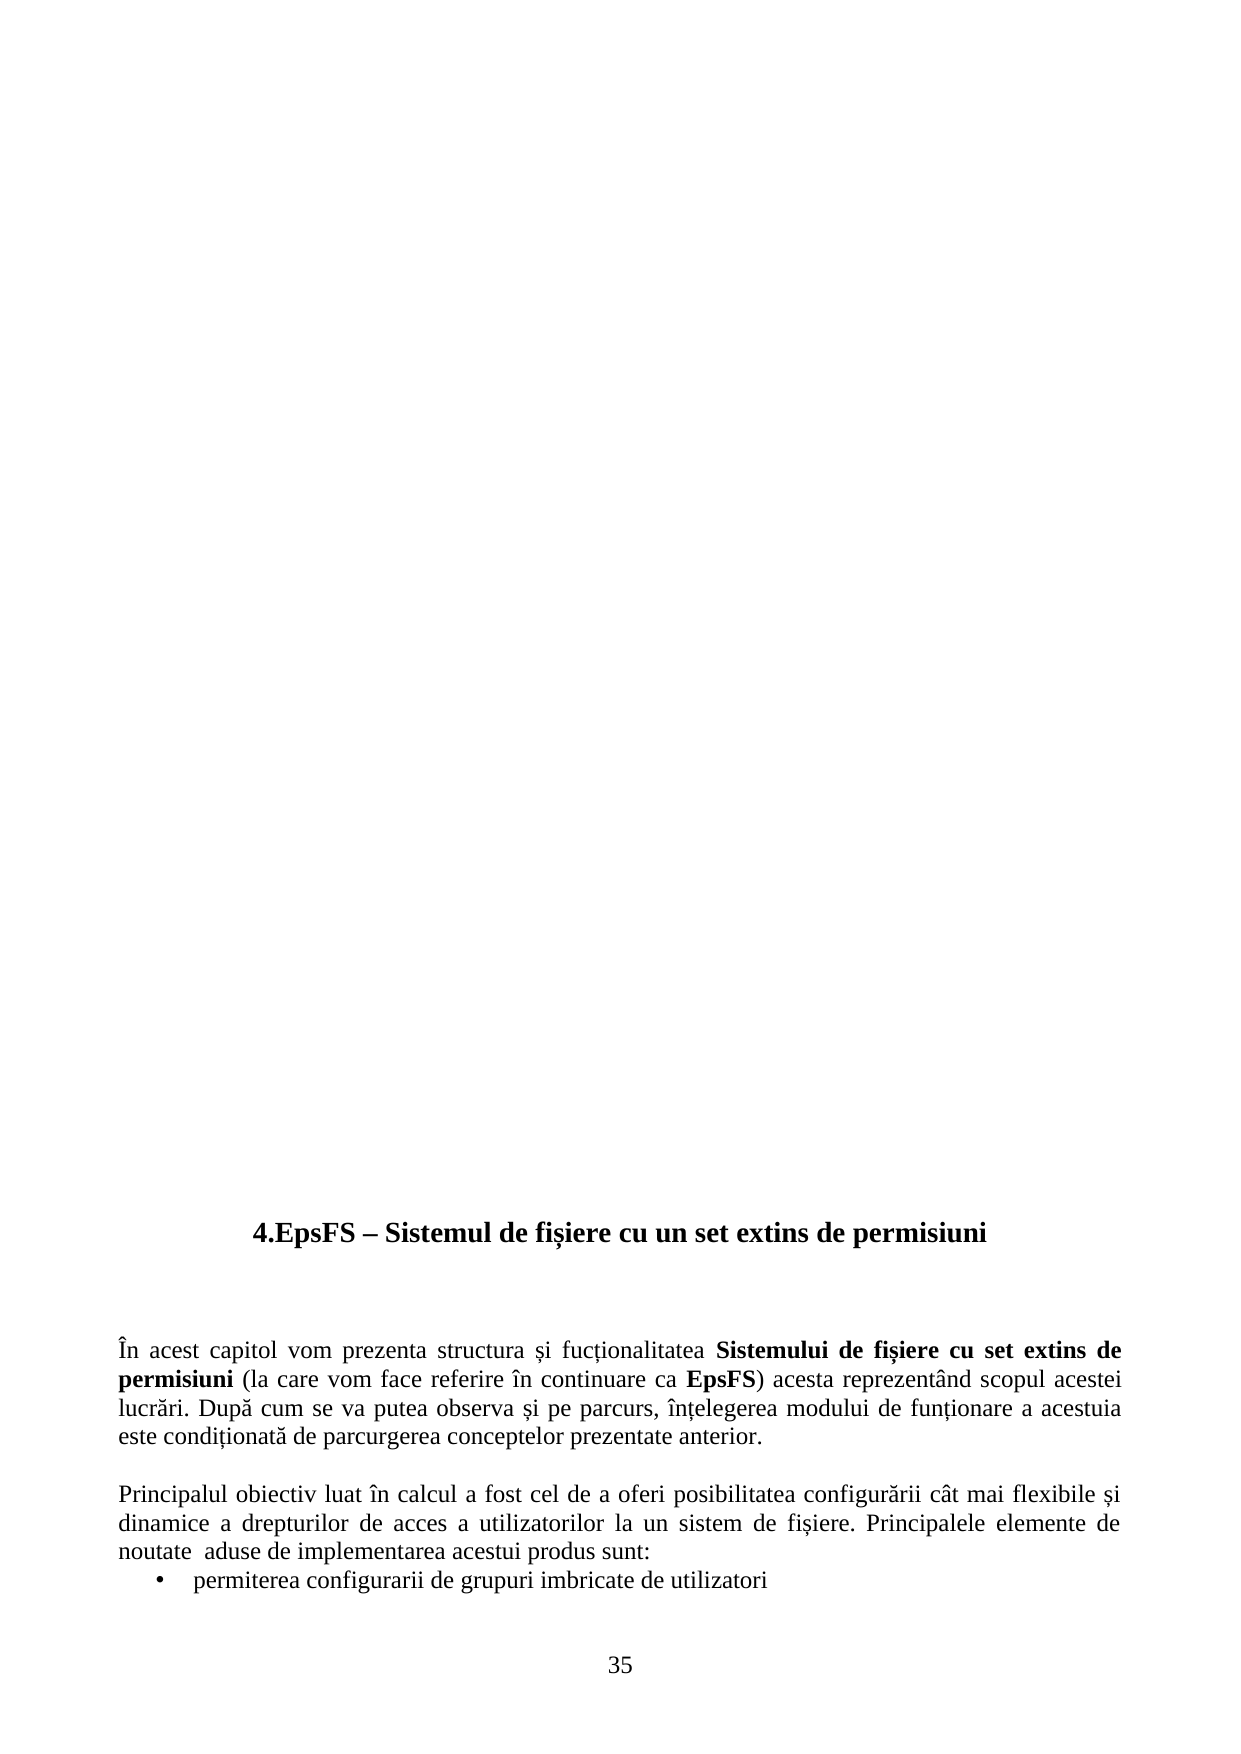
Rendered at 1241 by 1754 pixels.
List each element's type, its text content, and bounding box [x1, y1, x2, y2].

text În acest capitol vom prezenta structura și fucționalitatea Sistemului de fișiere cu set extins de permisiuni (la care vom face referire în continuare ca EpsFS) acesta reprezentând scopul acestei lucrări. După cum se va putea observa și pe parcurs, înțelegerea modului de funționare a acestuia este condiționată de parcurgerea conceptelor prezentate anterior. [118, 1335, 1122, 1450]
text Principalul obiectiv luat în calcul a fost cel de a oferi posibilitatea configurării cât mai flexibile și dinamice a drepturilor de acces a utilizatorilor la un sistem de fișiere. Principalele elemente de noutate aduse de implementarea acestui produs sunt: [118, 1479, 1122, 1565]
list permiterea configurarii de grupuri imbricate de utilizatori [156, 1565, 1122, 1594]
text 4.EpsFS – Sistemul de fișiere cu un set extins de permisiuni [118, 1215, 1122, 1249]
